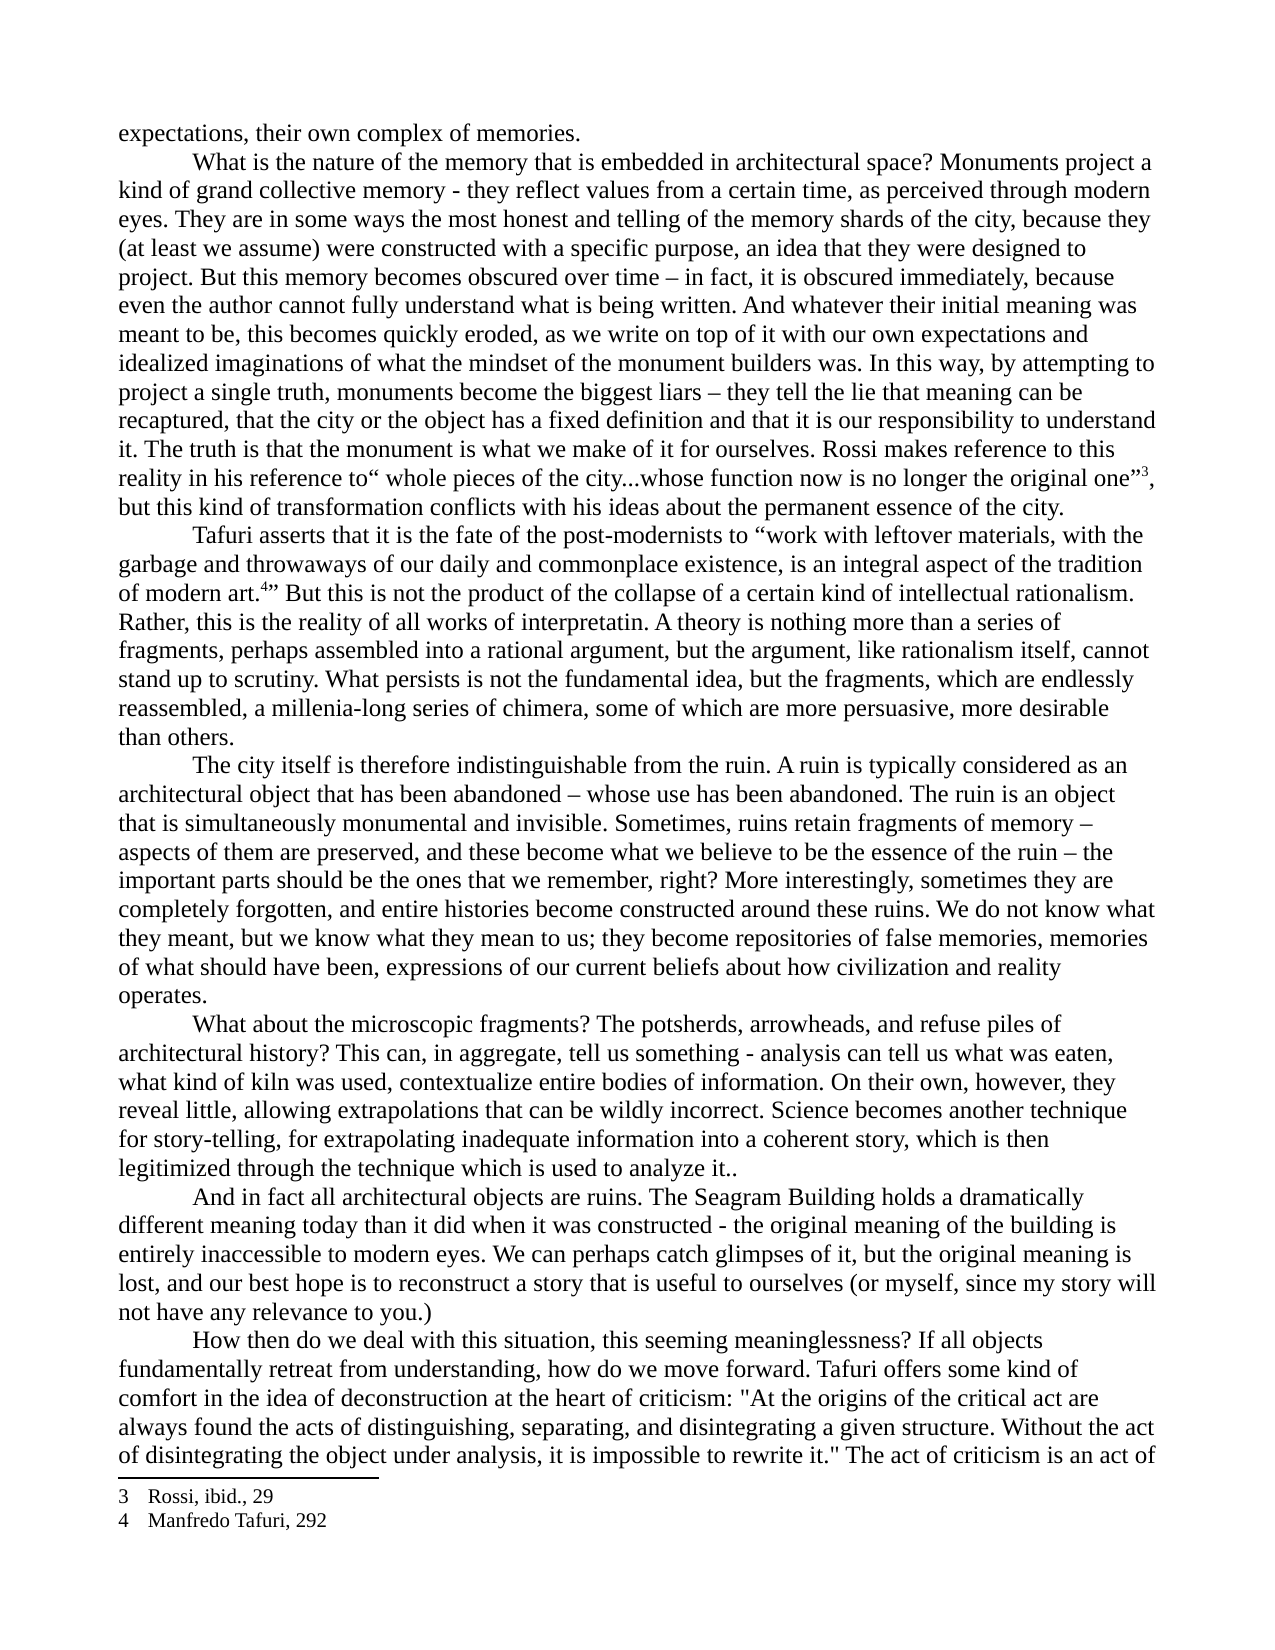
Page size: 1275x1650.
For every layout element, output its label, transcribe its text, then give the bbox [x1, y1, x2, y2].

text Tafuri asserts that it is the fate of the post-modernists to “work with leftover materials, with the garbage and throwaways of our daily and commonplace existence, is an integral aspect of the tradition of modern art.” But this is not the product of the collapse of a certain kind of intellectual rationalism. Rather, this is the reality of all works of interpretatin. A theory is nothing more than a series of fragments, perhaps assembled into a rational argument, but the argument, like rationalism itself, cannot stand up to scrutiny. What persists is not the fundamental idea, but the fragments, which are endlessly reassembled, a millenia-long series of chimera, some of which are more persuasive, more desirable than others. [118, 521, 1157, 751]
text What about the microscopic fragments? The potsherds, arrowheads, and refuse piles of architectural history? This can, in aggregate, tell us something - analysis can tell us what was eaten, what kind of kiln was used, contextualize entire bodies of information. On their own, however, they reveal little, allowing extrapolations that can be wildly incorrect. Science becomes another technique for story-telling, for extrapolating inadequate information into a coherent story, which is then legitimized through the technique which is used to analyze it.. [118, 1009, 1157, 1182]
text The city itself is therefore indistinguishable from the ruin. A ruin is typically considered as an architectural object that has been abandoned – whose use has been abandoned. The ruin is an object that is simultaneously monumental and invisible. Sometimes, ruins retain fragments of memory – aspects of them are preserved, and these become what we believe to be the essence of the ruin – the important parts should be the ones that we remember, right? More interestingly, sometimes they are completely forgotten, and entire histories become constructed around these ruins. We do not know what they meant, but we know what they mean to us; they become repositories of false memories, memories of what should have been, expressions of our current beliefs about how civilization and reality operates. [118, 751, 1157, 1009]
text Manfredo Tafuri, 292 [118, 1508, 1157, 1532]
text expectations, their own complex of memories. [118, 118, 1157, 147]
text And in fact all architectural objects are ruins. The Seagram Building holds a dramatically different meaning today than it did when it was constructed - the original meaning of the building is entirely inaccessible to modern eyes. We can perhaps catch glimpses of it, but the original meaning is lost, and our best hope is to reconstruct a story that is useful to ourselves (or myself, since my story will not have any relevance to you.) [118, 1182, 1157, 1326]
text What is the nature of the memory that is embedded in architectural space? Monuments project a kind of grand collective memory - they reflect values from a certain time, as perceived through modern eyes. They are in some ways the most honest and telling of the memory shards of the city, because they (at least we assume) were constructed with a specific purpose, an idea that they were designed to project. But this memory becomes obscured over time – in fact, it is obscured immediately, because even the author cannot fully understand what is being written. And whatever their initial meaning was meant to be, this becomes quickly eroded, as we write on top of it with our own expectations and idealized imaginations of what the mindset of the monument builders was. In this way, by attempting to project a single truth, monuments become the biggest liars – they tell the lie that meaning can be recaptured, that the city or the object has a fixed definition and that it is our responsibility to understand it. The truth is that the monument is what we make of it for ourselves. Rossi makes reference to this reality in his reference to“ whole pieces of the city...whose function now is no longer the original one”, but this kind of transformation conflicts with his ideas about the permanent essence of the city. [118, 147, 1157, 521]
text Rossi, ibid., 29 [118, 1484, 1157, 1508]
text How then do we deal with this situation, this seeming meaninglessness? If all objects fundamentally retreat from understanding, how do we move forward. Tafuri offers some kind of comfort in the idea of deconstruction at the heart of criticism: "At the origins of the critical act are always found the acts of distinguishing, separating, and disintegrating a given structure. Without the act of disintegrating the object under analysis, it is impossible to rewrite it." The act of criticism is an act of [118, 1326, 1157, 1469]
